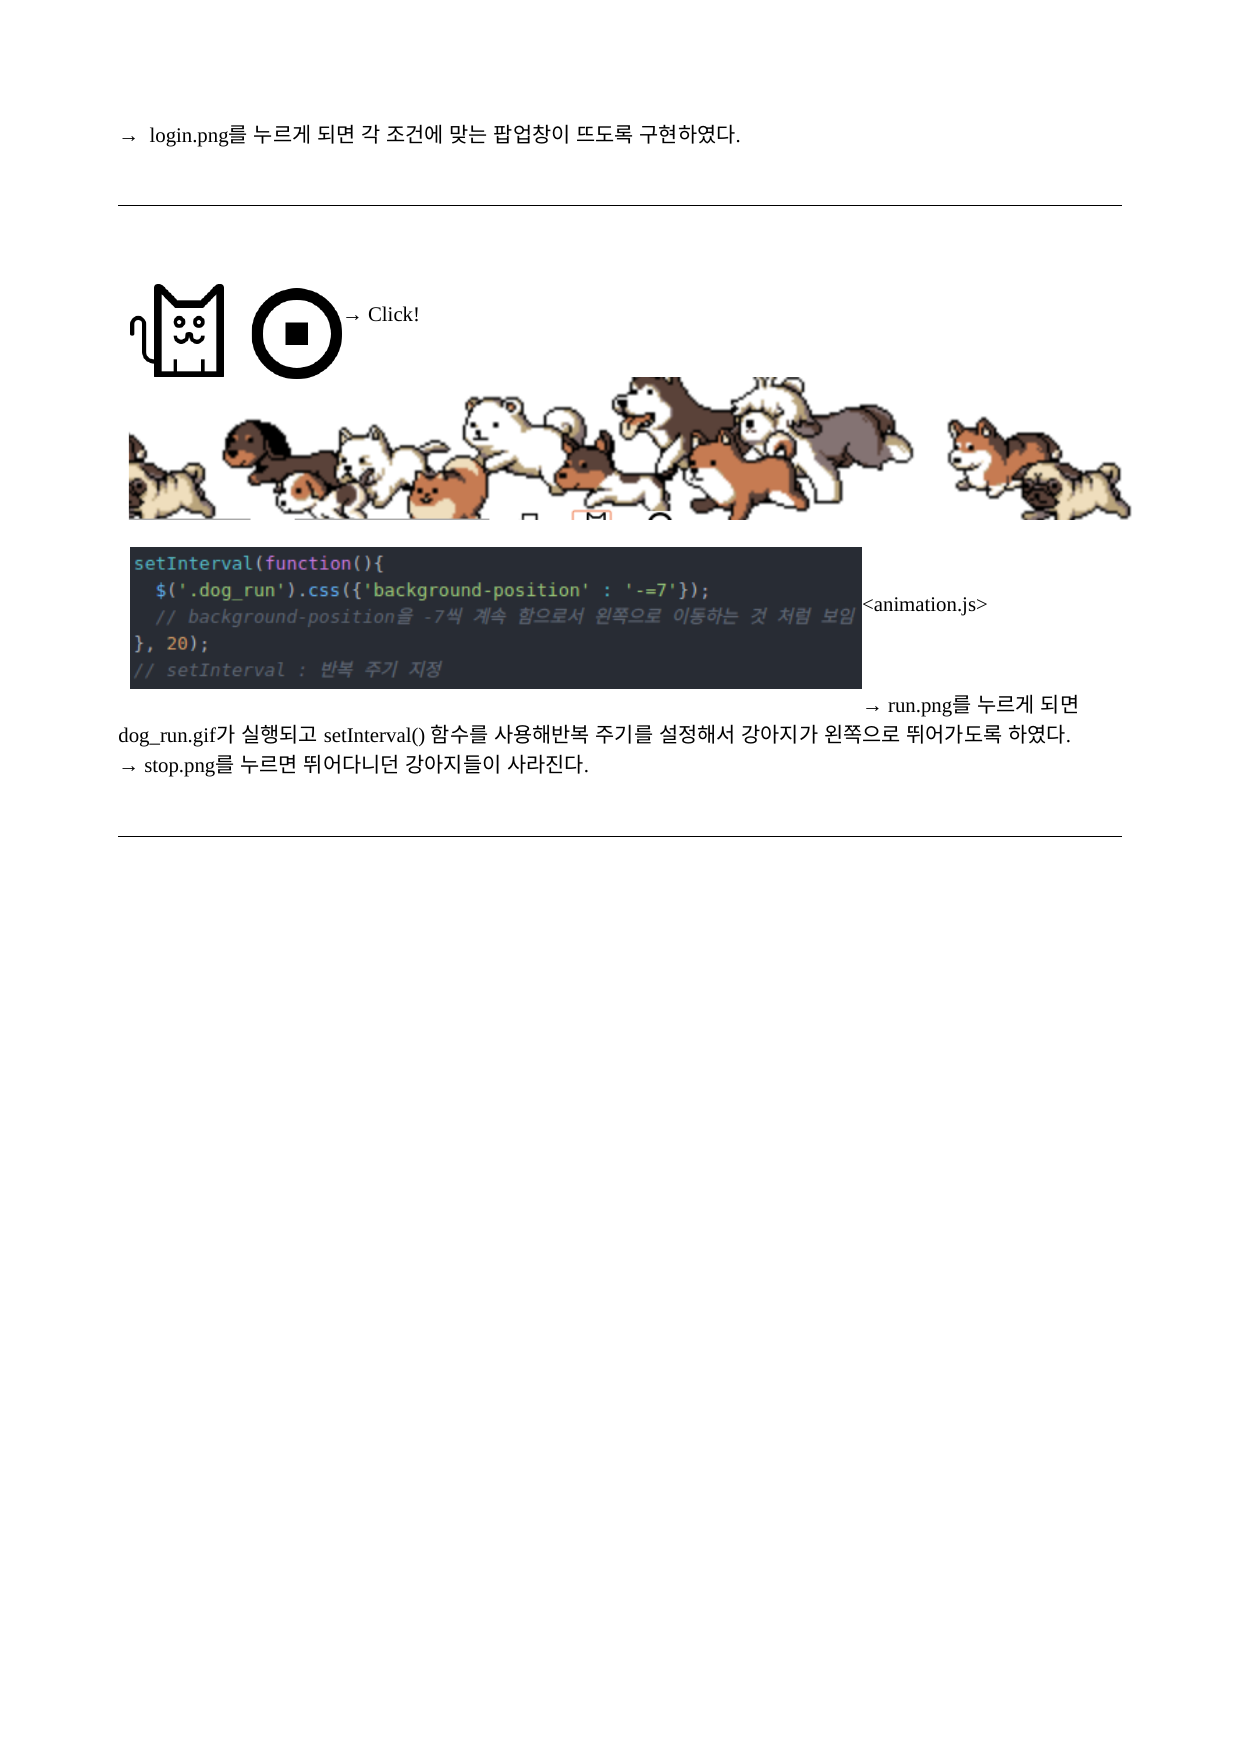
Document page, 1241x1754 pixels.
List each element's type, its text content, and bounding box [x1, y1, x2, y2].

text [118, 302, 130, 326]
text [224, 302, 251, 326]
text → login.png를 누르게 되면 각 조건에 맞는 팝업창이 뜨도록 구현하였다. [118, 118, 1122, 148]
text → stop.png를 누르면 뛰어다니던 강아지들이 사라진다. [118, 749, 1122, 779]
text [118, 592, 130, 616]
picture [130, 547, 862, 689]
picture [128, 284, 1133, 520]
text → run.png를 누르게 되면 dog_run.gif가 실행되고 setInterval() 함수를 사용해반복 주기를 설정해서 강아지가 왼쪽으로 뛰어가도록 하였다. [118, 688, 1122, 749]
text → Click! [342, 302, 1122, 326]
text <animation.js> [862, 592, 1122, 616]
